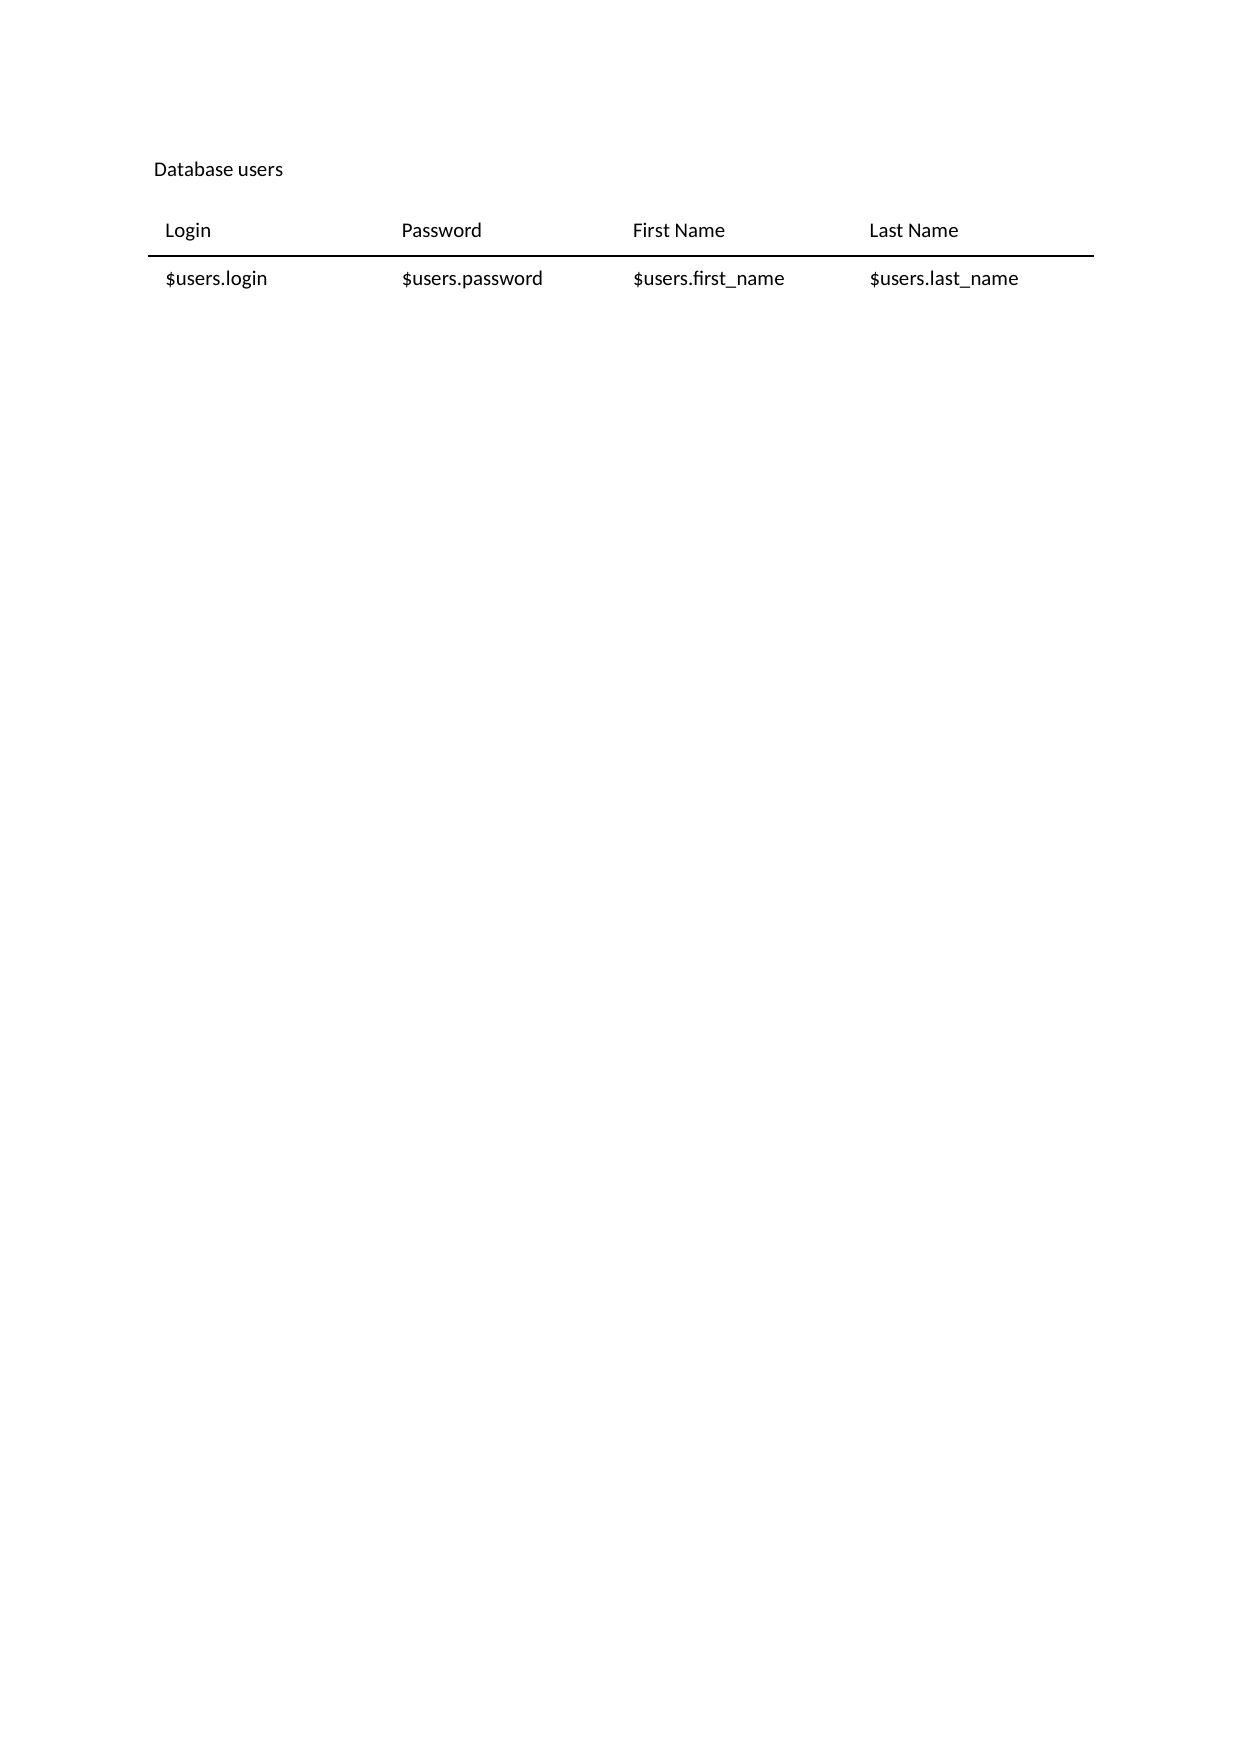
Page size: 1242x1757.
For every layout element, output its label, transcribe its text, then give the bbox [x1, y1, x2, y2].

table_cell $users.login [148, 257, 384, 303]
table_header Last Name [857, 209, 1094, 255]
text Database users [148, 154, 1094, 182]
table_cell $users.password [384, 257, 621, 303]
table_header Login [148, 209, 384, 255]
table_cell $users.last_name [857, 257, 1094, 303]
table_header Password [384, 209, 621, 255]
table_cell $users.first_name [621, 257, 857, 303]
table_header First Name [621, 209, 857, 255]
